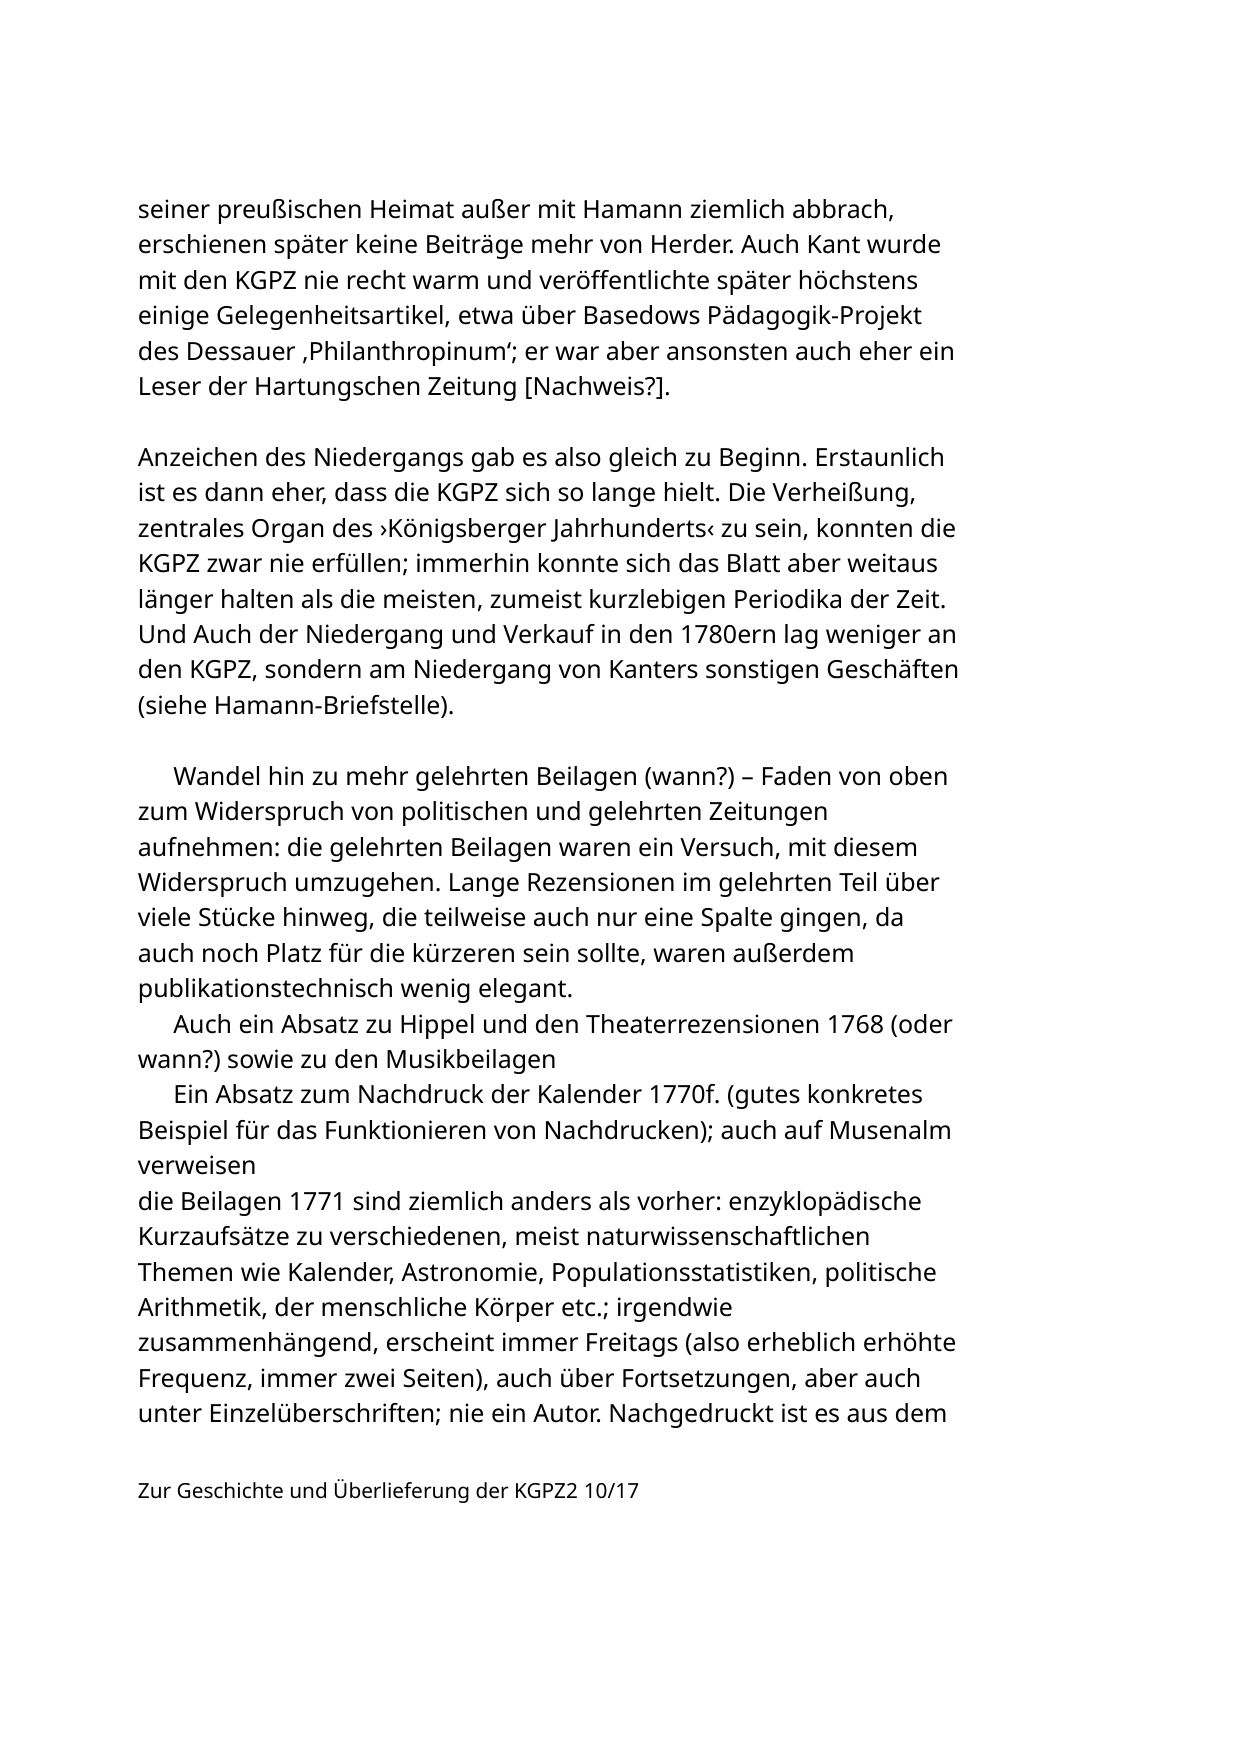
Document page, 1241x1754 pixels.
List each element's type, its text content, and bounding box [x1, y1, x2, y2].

text seiner preußischen Heimat außer mit Hamann ziemlich abbrach, erschienen später keine Beiträge mehr von Herder. Auch Kant wurde mit den KGPZ nie recht warm und veröffentlichte später höchstens einige Gelegenheitsartikel, etwa über Basedows Pädagogik-Projekt des Dessauer ‚Philanthropinum‘; er war aber ansonsten auch eher ein Leser der Hartungschen Zeitung [Nachweis?]. [138, 190, 964, 403]
text Wandel hin zu mehr gelehrten Beilagen (wann?) – Faden von oben zum Widerspruch von politischen und gelehrten Zeitungen aufnehmen: die gelehrten Beilagen waren ein Versuch, mit diesem Widerspruch umzugehen. Lange Rezensionen im gelehrten Teil über viele Stücke hinweg, die teilweise auch nur eine Spalte gingen, da auch noch Platz für die kürzeren sein sollte, waren außerdem publikationstechnisch wenig elegant. [138, 757, 964, 1005]
text Auch ein Absatz zu Hippel und den Theaterrezensionen 1768 (oder wann?) sowie zu den Musikbeilagen [138, 1005, 964, 1076]
text Ein Absatz zum Nachdruck der Kalender 1770f. (gutes konkretes Beispiel für das Funktionieren von Nachdrucken); auch auf Musenalm verweisen die Beilagen 1771 sind ziemlich anders als vorher: enzyklopädische Kurzaufsätze zu verschiedenen, meist naturwissenschaftlichen Themen wie Kalender, Astronomie, Populationsstatistiken, politische Arithmetik, der menschliche Körper etc.; irgendwie zusammenhängend, erscheint immer Freitags (also erheblich erhöhte Frequenz, immer zwei Seiten), auch über Fortsetzungen, aber auch unter Einzelüberschriften; nie ein Autor. Nachgedruckt ist es aus dem [138, 1076, 964, 1430]
text Anzeichen des Niedergangs gab es also gleich zu Beginn. Erstaunlich ist es dann eher, dass die KGPZ sich so lange hielt. Die Verheißung, zentrales Organ des ›Königsberger Jahrhunderts‹ zu sein, konnten die KGPZ zwar nie erfüllen; immerhin konnte sich das Blatt aber weitaus länger halten als die meisten, zumeist kurzlebigen Periodika der Zeit. Und Auch der Niedergang und Verkauf in den 1780ern lag weniger an den KGPZ, sondern am Niedergang von Kanters sonstigen Geschäften (siehe Hamann-Briefstelle). [138, 438, 964, 721]
